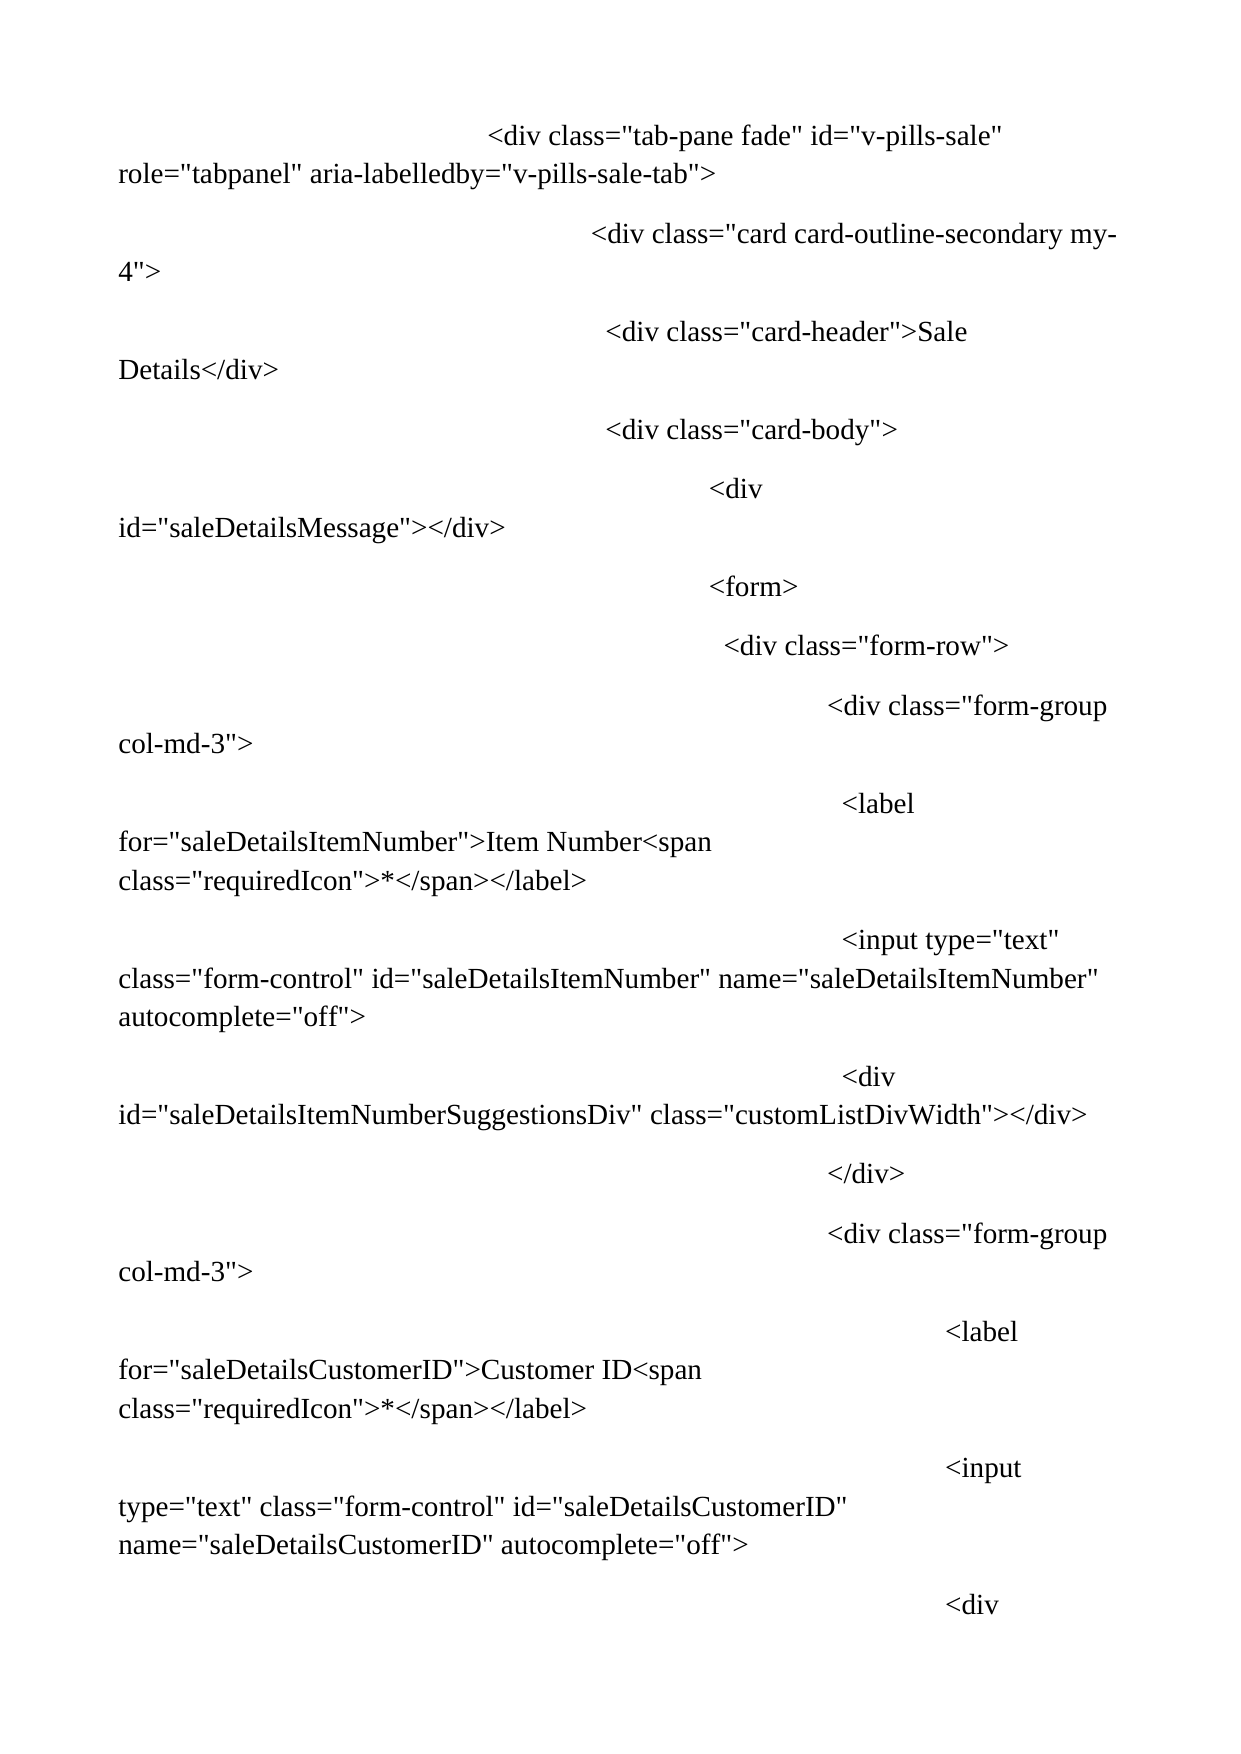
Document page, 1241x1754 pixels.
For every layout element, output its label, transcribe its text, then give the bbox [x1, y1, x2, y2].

text <div id="saleDetailsMessage"></div> [118, 471, 1122, 543]
text <div class="card card-outline-secondary my-4"> [118, 216, 1122, 288]
text <div class="card-header">Sale Details</div> [118, 314, 1122, 386]
text <label for="saleDetailsCustomerID">Customer ID<span class="requiredIcon">*</span></label> [118, 1314, 1122, 1424]
text <input type="text" class="form-control" id="saleDetailsCustomerID" name="saleDetailsCustomerID" autocomplete="off"> [118, 1450, 1122, 1561]
text <div [118, 1587, 1122, 1620]
text <div class="form-row"> [118, 628, 1122, 662]
text <div class="form-group col-md-3"> [118, 688, 1122, 760]
text <div class="card-body"> [118, 412, 1122, 445]
text <form> [118, 569, 1122, 603]
text <div class="tab-pane fade" id="v-pills-sale" role="tabpanel" aria-labelledby="v-pills-sale-tab"> [118, 118, 1122, 190]
text </div> [118, 1157, 1122, 1190]
text <input type="text" class="form-control" id="saleDetailsItemNumber" name="saleDetailsItemNumber" autocomplete="off"> [118, 922, 1122, 1033]
text <div class="form-group col-md-3"> [118, 1216, 1122, 1288]
text <div id="saleDetailsItemNumberSuggestionsDiv" class="customListDivWidth"></div> [118, 1059, 1122, 1131]
text <label for="saleDetailsItemNumber">Item Number<span class="requiredIcon">*</span></label> [118, 786, 1122, 896]
